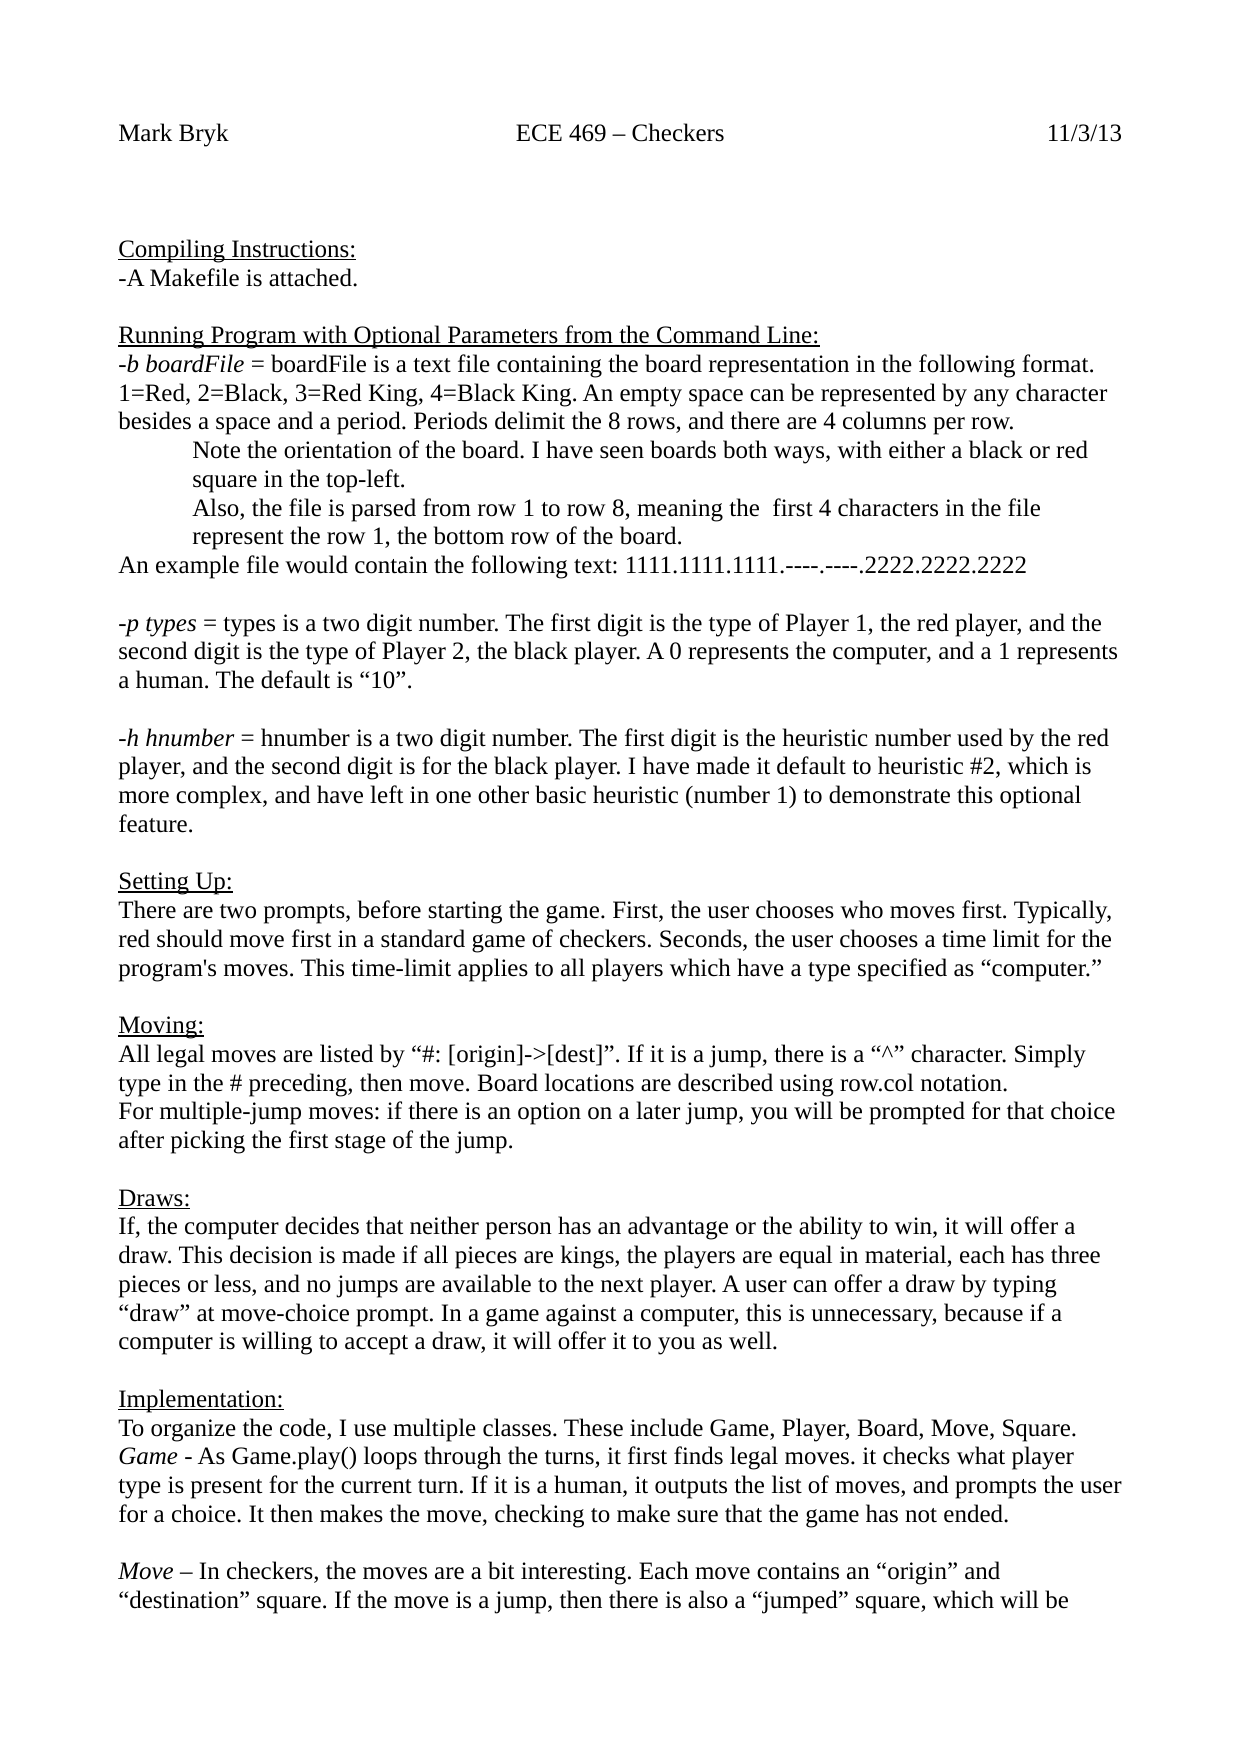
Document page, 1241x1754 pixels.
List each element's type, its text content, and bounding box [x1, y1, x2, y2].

text If, the computer decides that neither person has an advantage or the ability to win, it will offer a draw. This decision is made if all pieces are kings, the players are equal in material, each has three pieces or less, and no jumps are available to the next player. A user can offer a draw by typing “draw” at move-choice prompt. In a game against a computer, this is unnecessary, because if a computer is willing to accept a draw, it will offer it to you as well. [118, 1211, 1122, 1355]
text -b boardFile = boardFile is a text file containing the board representation in the following format. 1=Red, 2=Black, 3=Red King, 4=Black King. An empty space can be represented by any character besides a space and a period. Periods delimit the 8 rows, and there are 4 columns per row. [118, 349, 1122, 435]
text -p types = types is a two digit number. The first digit is the type of Player 1, the red player, and the second digit is the type of Player 2, the black player. A 0 represents the computer, and a 1 represents a human. The default is “10”. [118, 608, 1122, 694]
text -h hnumber = hnumber is a two digit number. The first digit is the heuristic number used by the red player, and the second digit is for the black player. I have made it default to heuristic #2, which is more complex, and have left in one other basic heuristic (number 1) to demonstrate this optional feature. [118, 723, 1122, 838]
text Setting Up: [118, 866, 1122, 895]
text Note the orientation of the board. I have seen boards both ways, with either a black or red square in the top-left. [192, 435, 1122, 493]
text Also, the file is parsed from row 1 to row 8, meaning the first 4 characters in the file represent the row 1, the bottom row of the board. [192, 493, 1122, 550]
text Running Program with Optional Parameters from the Command Line: [118, 320, 1122, 349]
text For multiple-jump moves: if there is an option on a later jump, you will be prompted for that choice after picking the first stage of the jump. [118, 1096, 1122, 1154]
text An example file would contain the following text: 1111.1111.1111.----.----.2222.2222.2222 [118, 550, 1122, 579]
text There are two prompts, before starting the game. First, the user chooses who moves first. Typically, red should move first in a standard game of checkers. Seconds, the user chooses a time limit for the program's moves. This time-limit applies to all players which have a type specified as “computer.” [118, 895, 1122, 981]
text Moving: [118, 1010, 1122, 1039]
text Compiling Instructions: [118, 234, 1122, 263]
text To organize the code, I use multiple classes. These include Game, Player, Board, Move, Square. [118, 1413, 1122, 1441]
text Implementation: [118, 1384, 1122, 1413]
text -A Makefile is attached. [118, 263, 1122, 291]
text Move – In checkers, the moves are a bit interesting. Each move contains an “origin” and “destination” square. If the move is a jump, then there is also a “jumped” square, which will be [118, 1556, 1122, 1614]
text All legal moves are listed by “#: [origin]->[dest]”. If it is a jump, there is a “^” character. Simply type in the # preceding, then move. Board locations are described using row.col notation. [118, 1039, 1122, 1096]
text Game - As Game.play() loops through the turns, it first finds legal moves. it checks what player type is present for the current turn. If it is a human, it outputs the list of moves, and prompts the user for a choice. It then makes the move, checking to make sure that the game has not ended. [118, 1441, 1122, 1528]
text Draws: [118, 1183, 1122, 1211]
